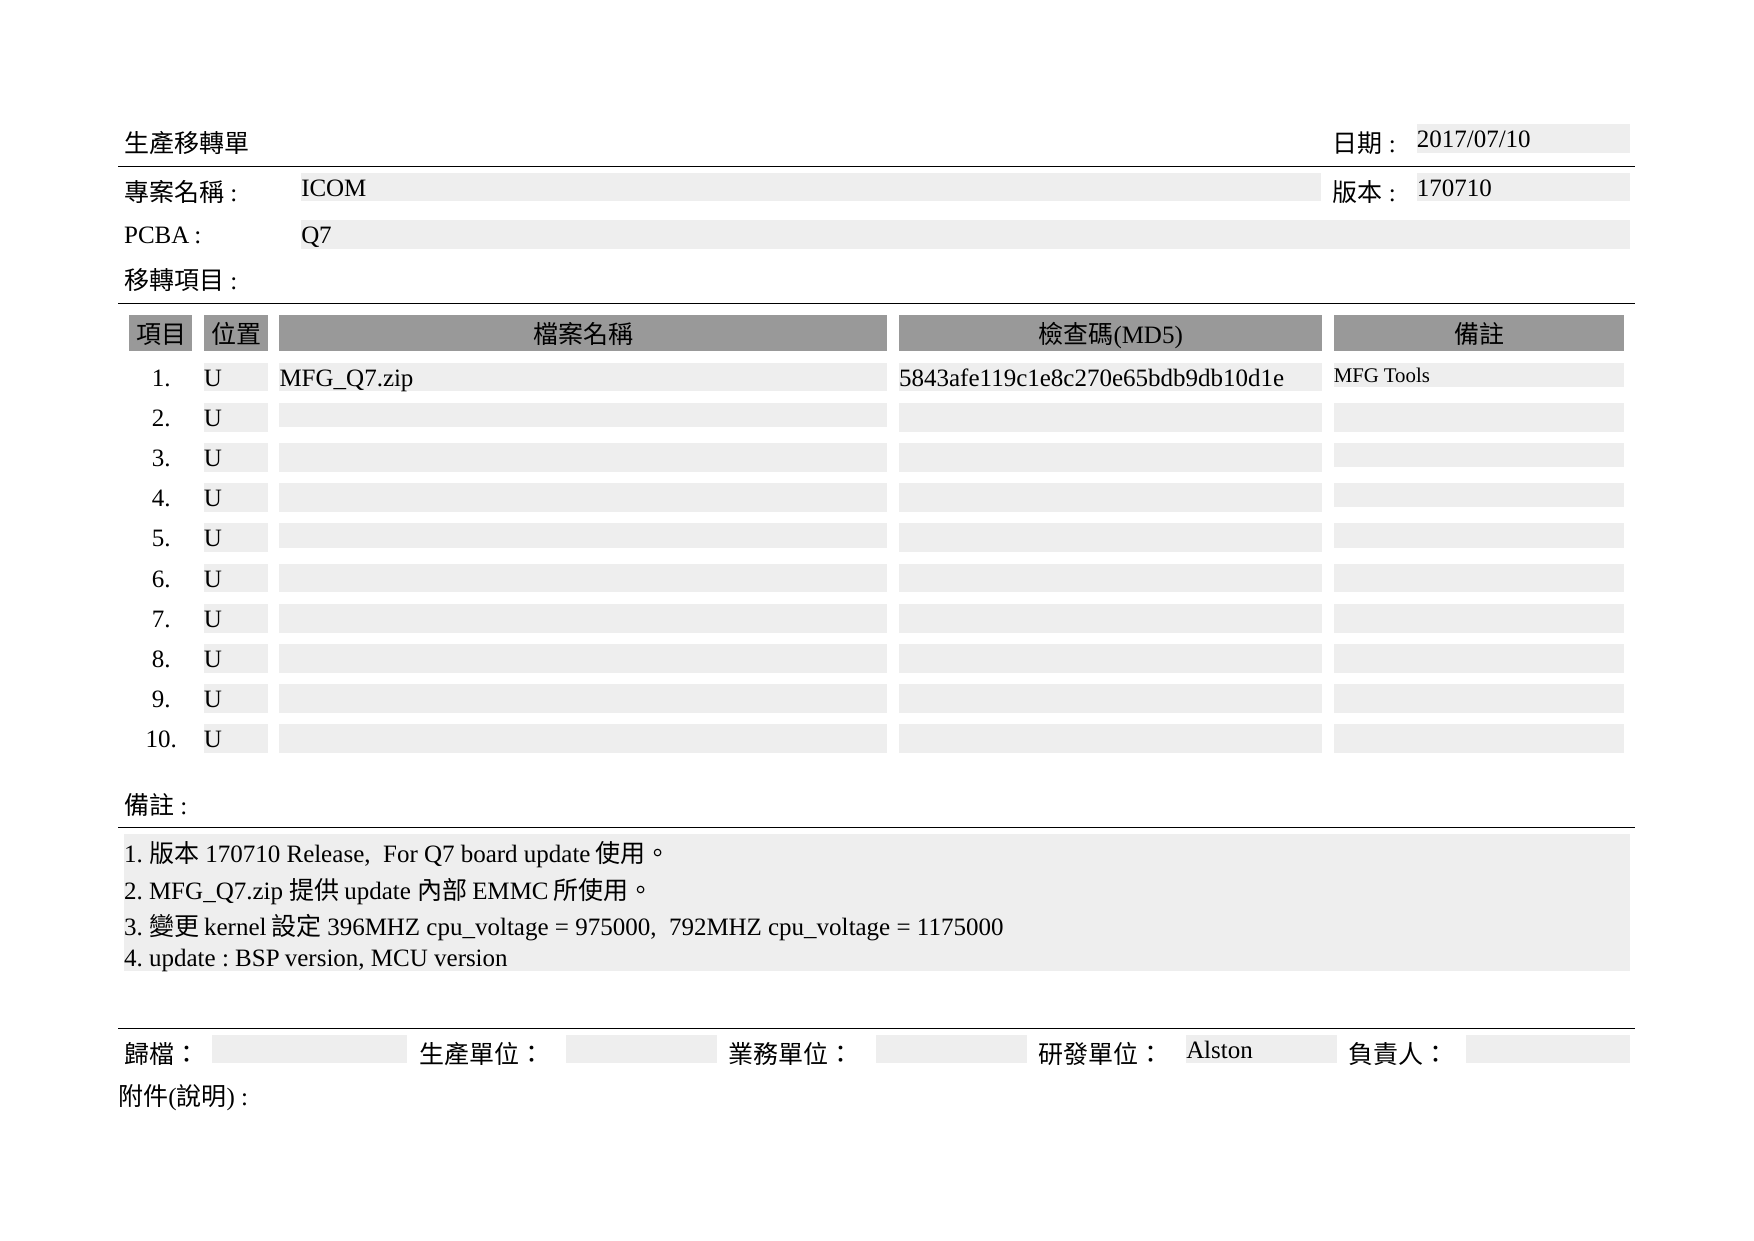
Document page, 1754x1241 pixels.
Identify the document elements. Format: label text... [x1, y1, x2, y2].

table_cell U [198, 598, 273, 638]
table_cell [1328, 438, 1630, 478]
table_cell 3. [124, 438, 198, 478]
table_cell [274, 598, 893, 638]
table_cell 備註 : [118, 780, 1635, 827]
table_cell [274, 558, 893, 598]
table_cell [1328, 478, 1630, 518]
table_cell 4. [124, 478, 198, 518]
table_cell 5843afe119c1e8c270e65bdb9db10d1e [893, 357, 1328, 397]
table_cell [893, 639, 1328, 679]
table_cell ICOM [295, 167, 1327, 214]
table_cell [561, 1029, 723, 1077]
table_cell [893, 598, 1328, 638]
table_header 檔案名稱 [274, 309, 893, 357]
table_cell 負責人： [1343, 1029, 1460, 1077]
table_cell [893, 679, 1328, 719]
table_cell [893, 518, 1328, 558]
table_header 項目 [124, 309, 198, 357]
table_cell 專案名稱 : [118, 167, 295, 214]
table_cell MFG_Q7.zip [274, 357, 893, 397]
table_cell 研發單位： [1033, 1029, 1180, 1077]
table_cell 1. 版本 170710 Release, For Q7 board update使用。 2. MFG_Q7.zip 提供update 內部EMMC所使用。 3. 變更kernel設定 396MHZ cpu_voltage = 975000, 792MHZ cpu_voltage = 1175000 4. update : BSP version, MCU version [118, 828, 1635, 1028]
table_cell U [198, 719, 273, 759]
table_cell U [198, 639, 273, 679]
table_cell 7. [124, 598, 198, 638]
table_cell 2. [124, 397, 198, 437]
table_cell [274, 719, 893, 759]
table_cell [893, 719, 1328, 759]
table_cell MFG Tools [1328, 357, 1630, 397]
table_cell U [198, 679, 273, 719]
table_header 生產移轉單 [118, 118, 1327, 166]
table_cell 歸檔： [118, 1029, 207, 1077]
table_header 2017/07/10 [1411, 118, 1635, 166]
table_header 日期 : [1327, 118, 1411, 166]
table_cell 移轉項目 : [118, 255, 1635, 302]
table_cell [1328, 518, 1630, 558]
table_cell U [198, 558, 273, 598]
table_cell [1328, 639, 1630, 679]
table_cell 10. [124, 719, 198, 759]
table_cell [118, 304, 1635, 779]
table_cell [274, 478, 893, 518]
table_cell 170710 [1411, 167, 1635, 214]
table_header 備註 [1328, 309, 1630, 357]
table_cell [1460, 1029, 1635, 1077]
table_cell 6. [124, 558, 198, 598]
table_cell U [198, 438, 273, 478]
table_cell [274, 397, 893, 437]
table_cell PCBA : [118, 215, 295, 255]
table_cell U [198, 518, 273, 558]
table_cell [1328, 397, 1630, 437]
table_cell 1. [124, 357, 198, 397]
table_cell [1328, 679, 1630, 719]
table_cell U [198, 478, 273, 518]
table_cell [1328, 558, 1630, 598]
table_cell [274, 518, 893, 558]
table_cell [1328, 598, 1630, 638]
table_cell [274, 679, 893, 719]
table_header 檢查碼(MD5) [893, 309, 1328, 357]
table_cell 生產單位： [413, 1029, 561, 1077]
table_cell 5. [124, 518, 198, 558]
table_cell [893, 438, 1328, 478]
table_cell U [198, 397, 273, 437]
table_cell U [198, 357, 273, 397]
table_cell [893, 558, 1328, 598]
table_cell [207, 1029, 413, 1077]
table_cell 業務單位： [723, 1029, 871, 1077]
text 附件(說明) : [118, 1077, 1636, 1113]
table_cell Alston [1180, 1029, 1342, 1077]
table_cell [1328, 719, 1630, 759]
table_cell 9. [124, 679, 198, 719]
table_cell [274, 639, 893, 679]
table_header 位置 [198, 309, 273, 357]
table_cell 8. [124, 639, 198, 679]
table_cell 版本 : [1327, 167, 1411, 214]
table_cell [893, 397, 1328, 437]
table_cell [893, 478, 1328, 518]
table_cell [871, 1029, 1033, 1077]
table_cell [274, 438, 893, 478]
table_cell Q7 [295, 215, 1635, 255]
